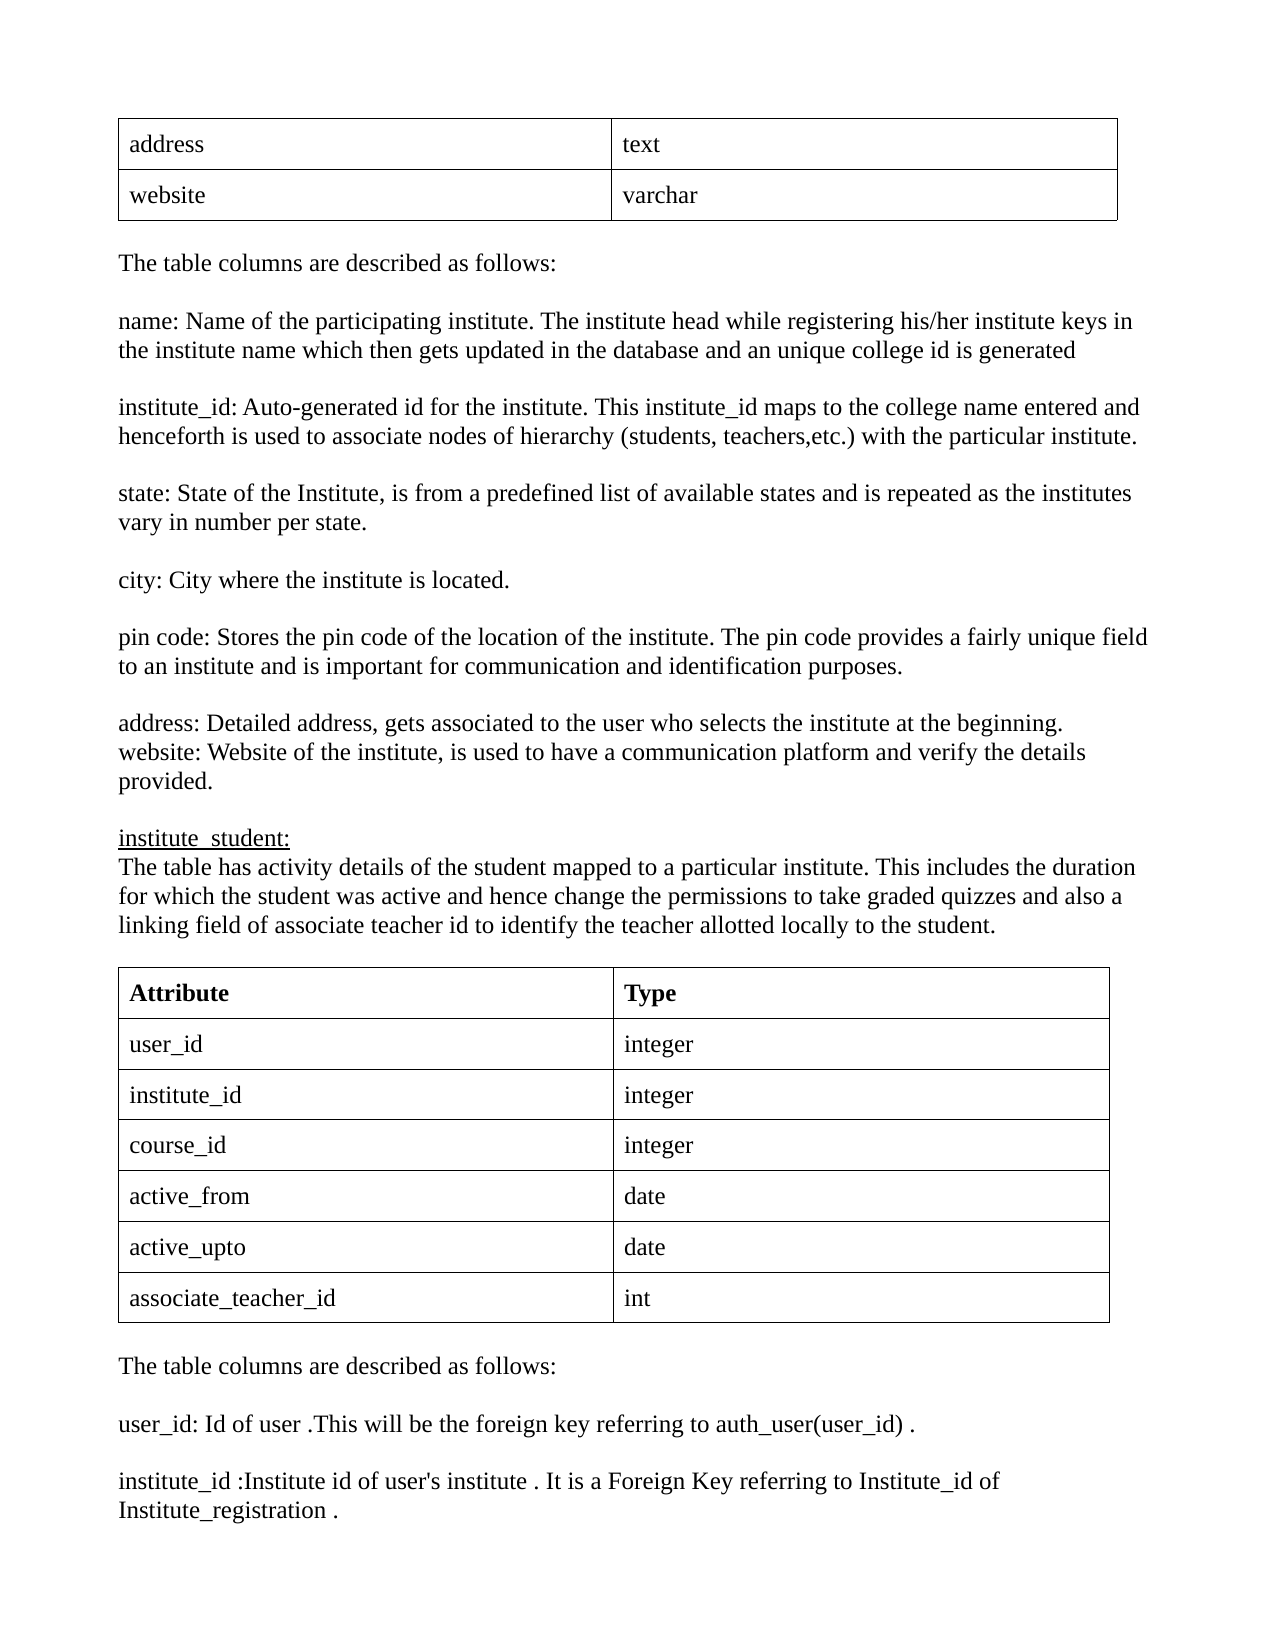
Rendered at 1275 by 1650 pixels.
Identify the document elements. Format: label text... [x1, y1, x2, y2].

table_header Attribute [119, 968, 613, 1018]
table_cell active_upto [119, 1222, 613, 1272]
text website: Website of the institute, is used to have a communication platform and verify the details provided. [118, 737, 1157, 795]
text address: Detailed address, gets associated to the user who selects the institute at the beginning. [118, 708, 1157, 737]
table_cell integer [614, 1019, 1109, 1069]
text name: Name of the participating institute. The institute head while registering his/her institute keys in the institute name which then gets updated in the database and an unique college id is generated [118, 306, 1157, 363]
table_cell user_id [119, 1019, 613, 1069]
text city: City where the institute is located. [118, 565, 1157, 593]
table_cell institute_id [119, 1070, 613, 1119]
table_cell int [614, 1273, 1109, 1322]
table_cell varchar [612, 170, 1117, 219]
table_cell text [612, 119, 1117, 169]
table_cell course_id [119, 1120, 613, 1170]
text institute_student: [118, 823, 1157, 852]
text state: State of the Institute, is from a predefined list of available states and is repeated as the institutes vary in number per state. [118, 478, 1157, 536]
table_cell integer [614, 1120, 1109, 1170]
text user_id: Id of user .This will be the foreign key referring to auth_user(user_id) . [118, 1409, 1157, 1437]
text institute_id :Institute id of user's institute . It is a Foreign Key referring to Institute_id of Institute_registration . [118, 1466, 1157, 1524]
table_cell address [119, 119, 611, 169]
text institute_id: Auto-generated id for the institute. This institute_id maps to the college name entered and henceforth is used to associate nodes of hierarchy (students, teachers,etc.) with the particular institute. [118, 392, 1157, 450]
table_cell website [119, 170, 611, 219]
table_header Type [614, 968, 1109, 1018]
text The table columns are described as follows: [118, 248, 1157, 277]
text The table columns are described as follows: [118, 1351, 1157, 1380]
table_cell associate_teacher_id [119, 1273, 613, 1322]
table_cell integer [614, 1070, 1109, 1119]
table_cell active_from [119, 1171, 613, 1221]
text pin code: Stores the pin code of the location of the institute. The pin code provides a fairly unique field to an institute and is important for communication and identification purposes. [118, 622, 1157, 680]
text The table has activity details of the student mapped to a particular institute. This includes the duration for which the student was active and hence change the permissions to take graded quizzes and also a linking field of associate teacher id to identify the teacher allotted locally to the student. [118, 852, 1157, 938]
table_cell date [614, 1171, 1109, 1221]
table_cell date [614, 1222, 1109, 1272]
